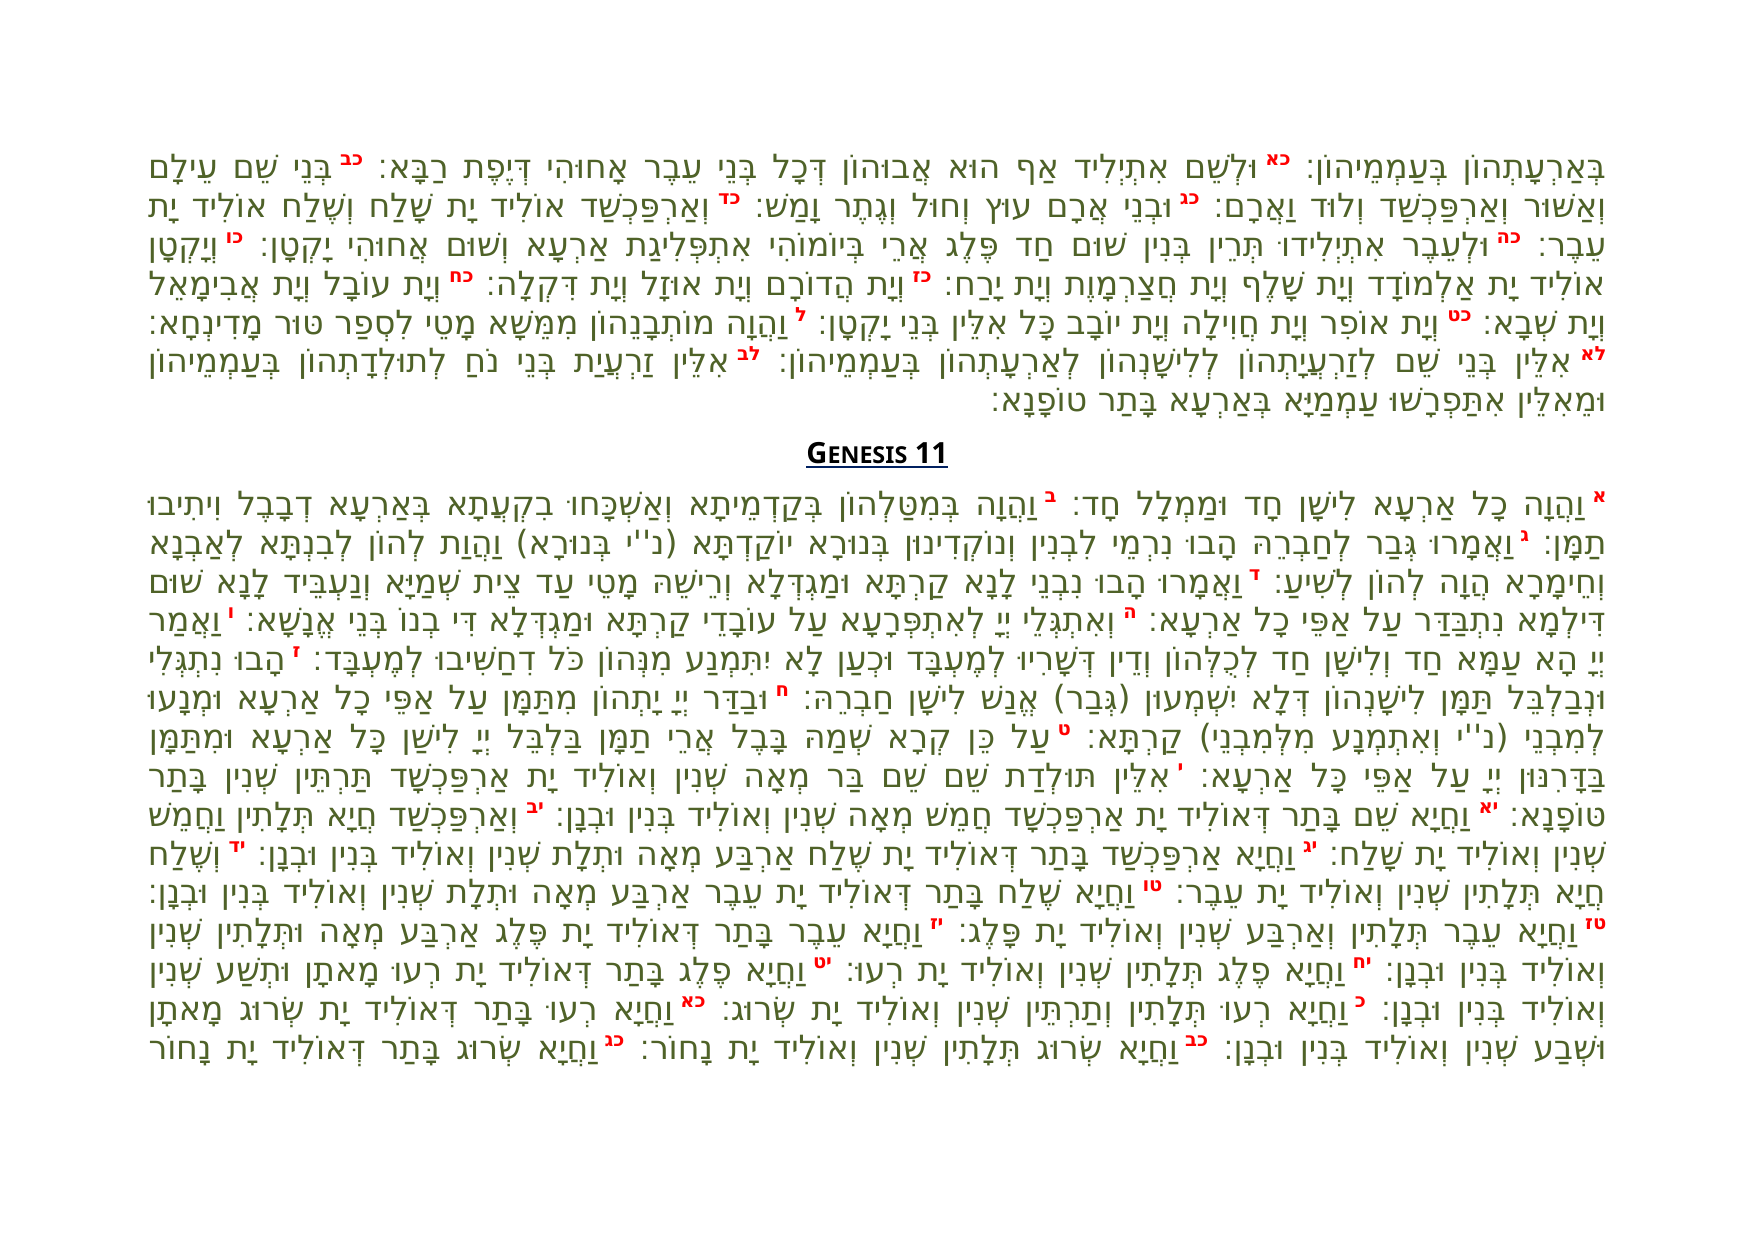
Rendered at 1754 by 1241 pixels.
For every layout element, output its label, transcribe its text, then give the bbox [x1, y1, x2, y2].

text בְּאַרְעָתְהוֹן בְּעַמְמֵיהוֹן׃ כא וּלְשֵׁם אִתְיְלִיד אַף הוּא אֲבוּהוֹן דְּכָל בְּנֵי עֵבֶר אָחוּהִי דְּיֶפֶת רַבָּא׃ כב בְּנֵי שֵׁם עֵילָם וְאַשּׁוּר וְאַרְפַּכְשַׁד וְלוּד וַאֲרָם׃ כג וּבְנֵי אֲרָם עוּץ וְחוּל וְגֶתֶר וָמַשׁ׃ כד וְאַרְפַּכְשַׁד אוֹלִיד יָת שָׁלַח וְשֶׁלַח אוֹלִיד יָת עֵבֶר׃ כה וּלְעֵבֶר אִתְיְלִידוּ תְּרֵין בְּנִין שׁוּם חַד פֶּלֶג אֲרֵי בְּיוֹמוֹהִי אִתְפְּלִיגַת אַרְעָא וְשׁוּם אֲחוּהִי יָקְטָן׃ כו וְיָקְטָן אוֹלִיד יָת אַלְמוֹדָד וְיָת שָׁלֶף וְיָת חֲצַרְמָוֶת וְיָת יָרַח׃ כז וְיָת הֲדוֹרָם וְיָת אוּזָל וְיָת דִּקְלָה׃ כח וְיָת עוֹבָל וְיָת אֲבִימָאֵל וְיָת שְׁבָא׃ כט וְיָת אוֹפִר וְיָת חֲוִילָה וְיָת יוֹבָב כָּל אִלֵּין בְּנֵי יָקְטָן׃ ל וַהֲוָה מוֹתְבָנֵהוֹן מִמֵּשָׁא מָטֵי לִסְפַר טּוּר מָדִינְחָא׃ לא אִלֵּין בְּנֵי שֵׁם לְזַרְעֲיָתְהוֹן לְלִישָׁנְהוֹן לְאַרְעָתְהוֹן בְּעַמְמֵיהוֹן׃ לב אִלֵּין זַרְעֲיַת בְּנֵי נֹחַ לְתוּלְדָתְהוֹן בְּעַמְמֵיהוֹן וּמֵאִלֵּין אִתַּפְרָשׁוּ עַמְמַיָּא בְּאַרְעָא בָּתַר טוֹפָנָא׃ [148, 148, 1606, 420]
text א וַהֲוָה כָל אַרְעָא לִישָׁן חָד וּמַמְלָל חָד׃ ב וַהֲוָה בְּמִטַּלְהוֹן בְּקַדְמֵיתָא וְאַשְׁכָּחוּ בִקְעֲתָא בְּאַרְעָא דְבָבֶל וִיתִיבוּ תַמָּן׃ ג וַאֲמָרוּ גְּבַר לְחַבְרֵהּ הָבוּ נִרְמֵי לִבְנִין וְנוֹקְדִינוּן בְּנוּרָא יוֹקַדְתָּא (נ''י בְּנוּרָא) וַהֲוַת לְהוֹן לְבִנְתָּא לְאַבְנָא וְחֵימָרָא הֲוָה לְהוֹן לְשִׁיעַ׃ ד וַאֲמָרוּ הָבוּ נִבְנֵי לָנָא קַרְתָּא וּמַגְדְּלָא וְרֵישֵׁהּ מָטֵי עַד צֵית שְׁמַיָּא וְנַעְבֵּיד לָנָא שׁוּם דִּילְמָא נִתְבַּדַּר עַל אַפֵּי כָל אַרְעָא׃ ה וְאִתְגְּלֵי יְיָ לְאִתְפְּרָעָא עַל עוֹבָדֵי קַרְתָּא וּמַגְדְּלָא דִּי בְנוֹ בְּנֵי אֱנָשָׁא׃ ו וַאֲמַר יְיָ הָא עַמָּא חַד וְלִישָׁן חַד לְכֻלְּהוֹן וְדֵין דְּשָׁרִיוּ לְמֶעְבָּד וּכְעַן לָא יִתִּמְנַע מִנְּהוֹן כֹּל דִחַשִּׁיבוּ לְמֶעְבָּד׃ ז הָבוּ נִתְגְּלִי וּנְבַלְבֵּל תַּמָּן לִישָׁנְהוֹן דְּלָא יִשְׁמְעוּן (גְּבַר) אֱנַשׁ לִישָׁן חַבְרֵהּ׃ ח וּבַדַּר יְיָ יָתְהוֹן מִתַּמָּן עַל אַפֵּי כָל אַרְעָא וּמְנָעוּ לְמִבְנֵי (נ''י וְאִתְמְנָע מִלְּמִבְנֵי) קַרְתָּא׃ ט עַל כֵּן קְרָא שְׁמַהּ בָּבֶל אֲרֵי תַמָּן בַּלְבֵּל יְיָ לִישַׁן כָּל אַרְעָא וּמִתַּמָּן בַּדָּרִנּוּן יְיָ עַל אַפֵּי כָּל אַרְעָא׃ י אִלֵּין תּוּלְדַת שֵׁם שֵׁם בַּר מְאָה שְׁנִין וְאוֹלִיד יָת אַרְפַּכְשָׁד תַּרְתֵּין שְׁנִין בָּתַר טּוֹפָנָא׃ יא וַחֲיָא שֵׁם בָּתַר דְּאוֹלִיד יָת אַרְפַּכְשָׁד חֲמֵשׁ מְאָה שְׁנִין וְאוֹלִיד בְּנִין וּבְנָן׃ יב וְאַרְפַּכְשַׁד חֲיָא תְּלָתִין וַחֲמֵשׁ שְׁנִין וְאוֹלִיד יָת שָׁלַח׃ יג וַחֲיָא אַרְפַּכְשַׁד בָּתַר דְּאוֹלִיד יָת שֶׁלַח אַרְבַּע מְאָה וּתְלָת שְׁנִין וְאוֹלִיד בְּנִין וּבְנָן׃ יד וְשֶׁלַח חֲיָא תְּלָתִין שְׁנִין וְאוֹלִיד יָת עֵבֶר׃ טו וַחֲיָא שֶׁלַח בָּתַר דְּאוֹלִיד יָת עֵבֶר אַרְבַּע מְאָה וּתְלָת שְׁנִין וְאוֹלִיד בְּנִין וּבְנָן׃ טז וַחֲיָא עֵבֶר תְּלָתִין וְאַרְבַּע שְׁנִין וְאוֹלִיד יָת פָּלֶג׃ יז וַחֲיָא עֵבֶר בָּתַר דְּאוֹלִיד יָת פֶּלֶג אַרְבַּע מְאָה וּתְּלָתִין שְׁנִין וְאוֹלִיד בְּנִין וּבְנָן׃ יח וַחֲיָא פֶלֶג תְּלָתִין שְׁנִין וְאוֹלִיד יָת רְעוּ׃ יט וַחֲיָא פֶלֶג בָּתַר דְּאוֹלִיד יָת רְעוּ מָאתָן וּתְשַׁע שְׁנִין וְאוֹלִיד בְּנִין וּבְנָן׃ כ וַחֲיָא רְעוּ תְּלָתִין וְתַרְתֵּין שְׁנִין וְאוֹלִיד יָת שְׂרוּג׃ כא וַחֲיָא רְעוּ בָּתַר דְּאוֹלִיד יָת שְׂרוּג מָאתָן וּשְׁבַע שְׁנִין וְאוֹלִיד בְּנִין וּבְנָן׃ כב וַחֲיָא שְׂרוּג תְּלָתִין שְׁנִין וְאוֹלִיד יָת נָחוֹר׃ כג וַחֲיָא שְׂרוּג בָּתַר דְּאוֹלִיד יָת נָחוֹר [148, 484, 1606, 1067]
text Genesis 11 [148, 432, 1606, 472]
